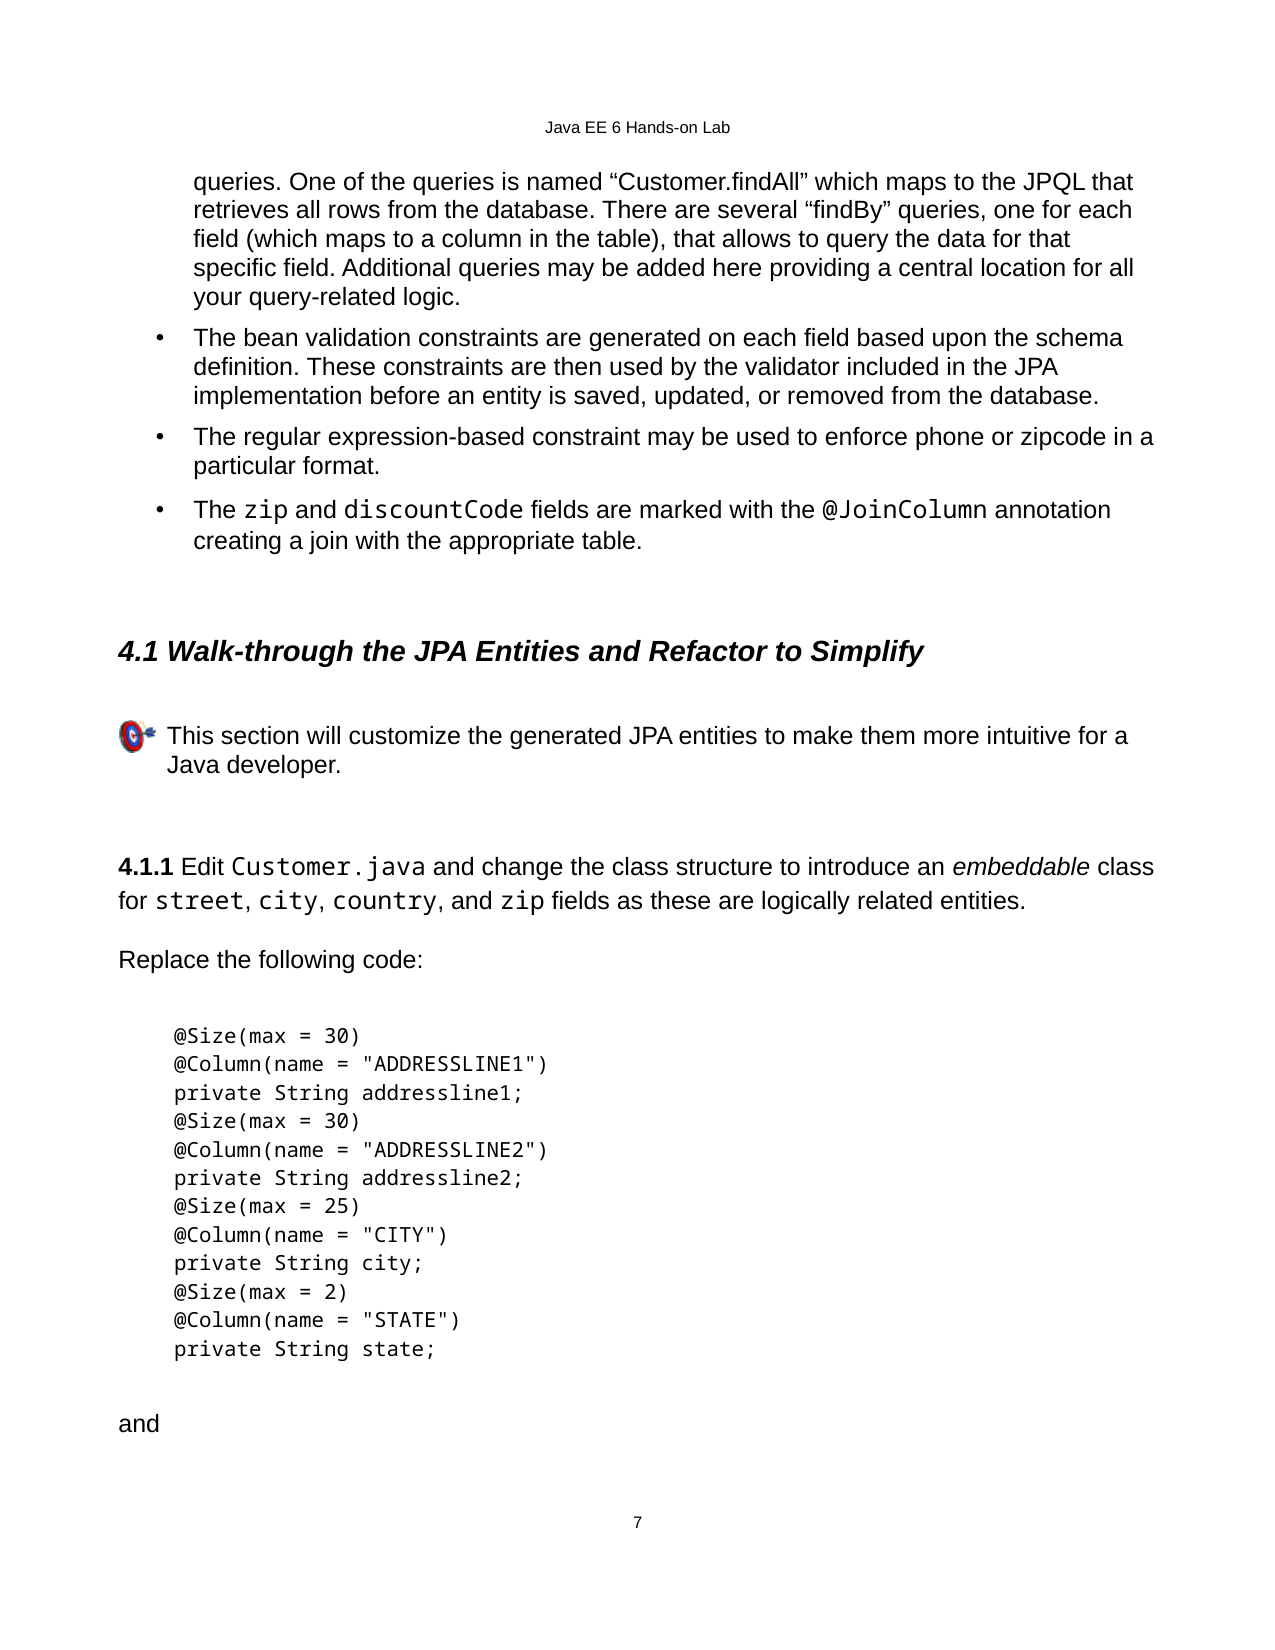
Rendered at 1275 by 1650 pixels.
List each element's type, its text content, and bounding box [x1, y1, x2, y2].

picture [118, 720, 156, 753]
table_header @Size(max = 30) @Column(name = "ADDRESSLINE1") private String addressline1; @Size(max = 30) @Column(name = "ADDRESSLINE2") private String addressline2; @Size(max = 25) @Column(name = "CITY") private String city; @Size(max = 2) @Column(name = "STATE") private String state; [118, 1015, 1157, 1368]
text 4.1.1 Edit Customer.java and change the class structure to introduce an embeddable class for street, city, country, and zip fields as these are logically related entities. Replace the following code: [118, 791, 1157, 1003]
table_header This section will customize the generated JPA entities to make them more intuitive for a Java developer. [167, 721, 1157, 791]
list The regular expression-based constraint may be used to enforce phone or zipcode in a particular format. [156, 422, 1157, 479]
table_header [118, 721, 167, 791]
list queries. One of the queries is named “Customer.findAll” which maps to the JPQL that retrieves all rows from the database. There are several “findBy” queries, one for each field (which maps to a column in the table), that allows to query the data for that specific field. Additional queries may be added here providing a central location for all your query-related logic. [156, 167, 1157, 311]
text and [118, 1409, 1157, 1438]
subtitle 4.1 Walk-through the JPA Entities and Refactor to Simplify [118, 633, 1157, 667]
list The zip and discountCode fields are marked with the @JoinColumn annotation creating a join with the appropriate table. [156, 492, 1157, 555]
list The bean validation constraints are generated on each field based upon the schema definition. These constraints are then used by the validator included in the JPA implementation before an entity is saved, updated, or removed from the database. [156, 323, 1157, 409]
